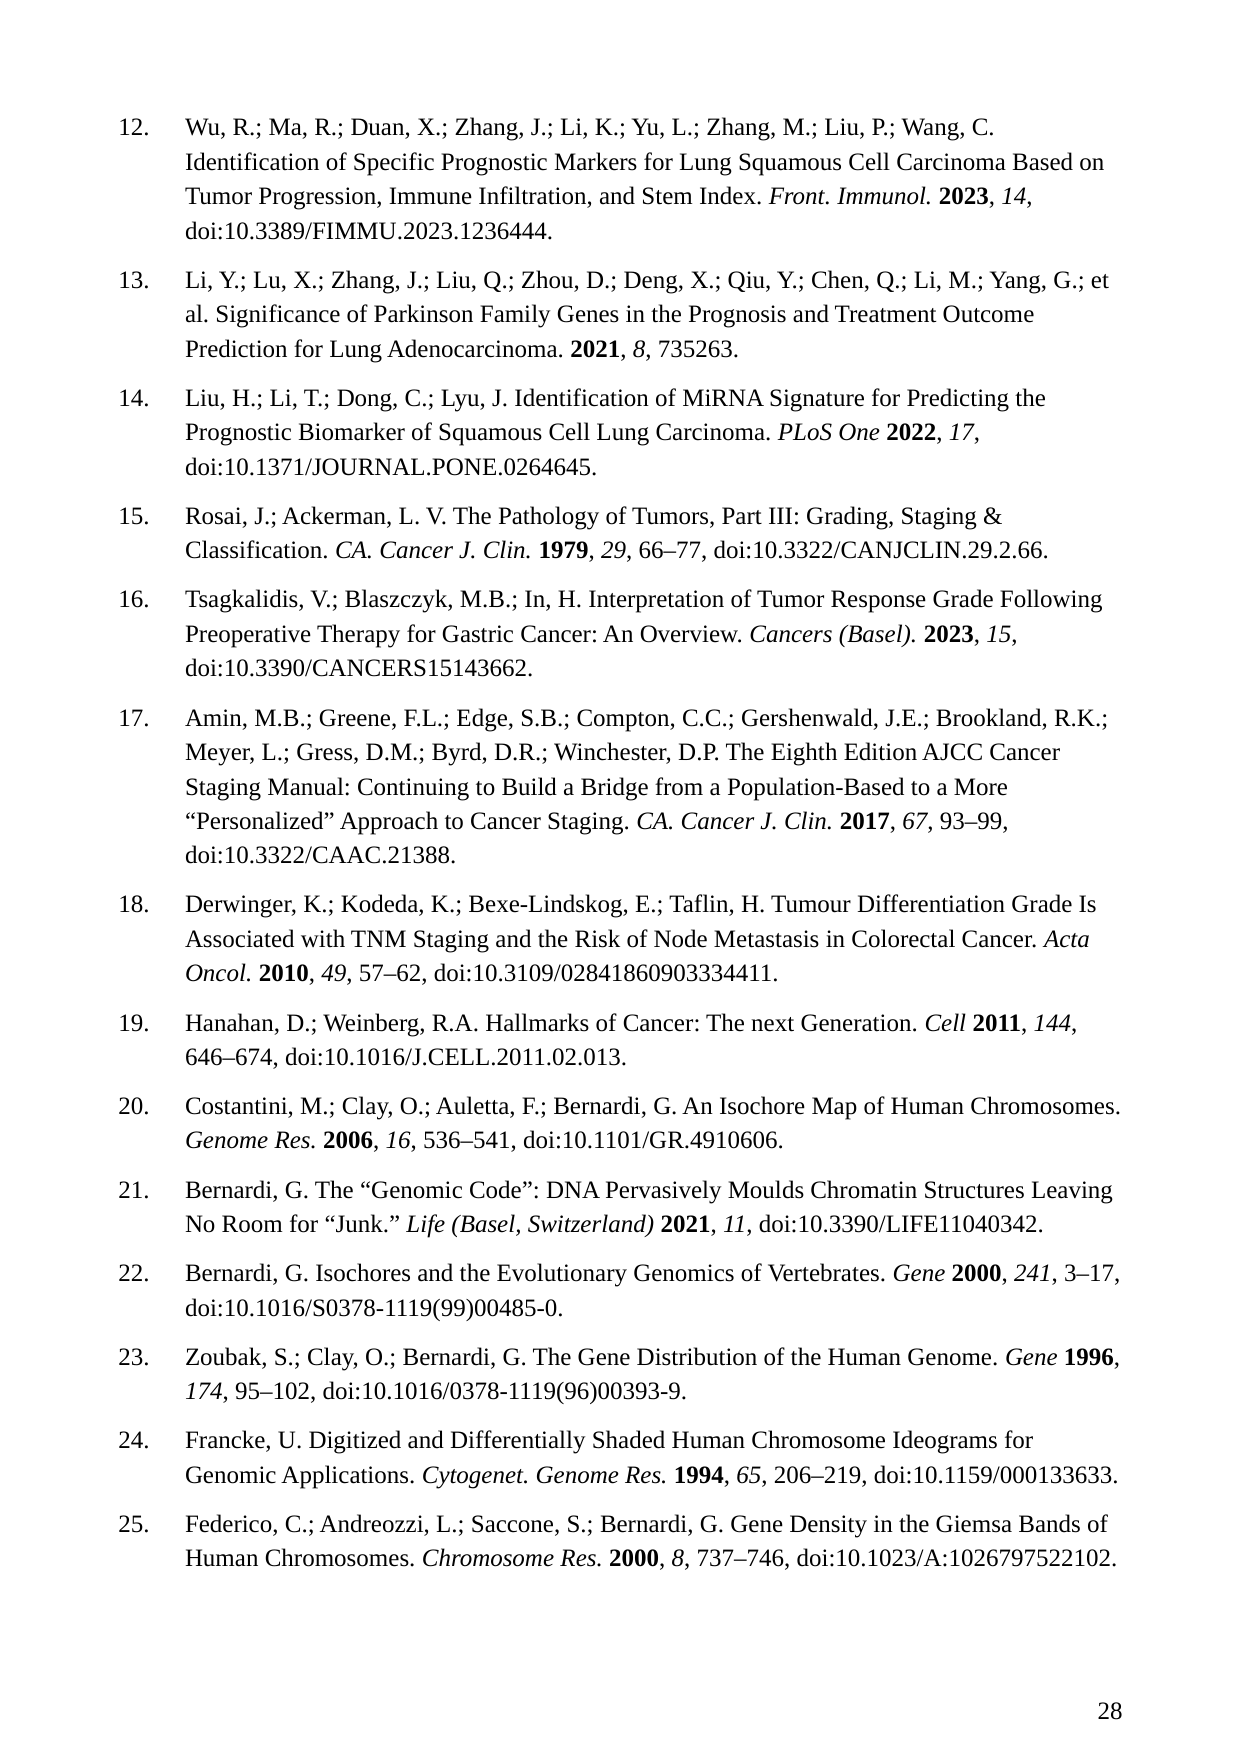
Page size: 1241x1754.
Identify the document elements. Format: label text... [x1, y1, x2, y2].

text 12. Wu, R.; Ma, R.; Duan, X.; Zhang, J.; Li, K.; Yu, L.; Zhang, M.; Liu, P.; Wang, C. Identification of Specific Prognostic Markers for Lung Squamous Cell Carcinoma Based on Tumor Progression, Immune Infiltration, and Stem Index. Front. Immunol. 2023, 14, doi:10.3389/FIMMU.2023.1236444. [118, 112, 1122, 245]
text 24. Francke, U. Digitized and Differentially Shaded Human Chromosome Ideograms for Genomic Applications. Cytogenet. Genome Res. 1994, 65, 206–219, doi:10.1159/000133633. [118, 1425, 1122, 1488]
text 14. Liu, H.; Li, T.; Dong, C.; Lyu, J. Identification of MiRNA Signature for Predicting the Prognostic Biomarker of Squamous Cell Lung Carcinoma. PLoS One 2022, 17, doi:10.1371/JOURNAL.PONE.0264645. [118, 383, 1122, 481]
text 16. Tsagkalidis, V.; Blaszczyk, M.B.; In, H. Interpretation of Tumor Response Grade Following Preoperative Therapy for Gastric Cancer: An Overview. Cancers (Basel). 2023, 15, doi:10.3390/CANCERS15143662. [118, 584, 1122, 682]
text 13. Li, Y.; Lu, X.; Zhang, J.; Liu, Q.; Zhou, D.; Deng, X.; Qiu, Y.; Chen, Q.; Li, M.; Yang, G.; et al. Significance of Parkinson Family Genes in the Prognosis and Treatment Outcome Prediction for Lung Adenocarcinoma. 2021, 8, 735263. [118, 265, 1122, 363]
text 19. Hanahan, D.; Weinberg, R.A. Hallmarks of Cancer: The next Generation. Cell 2011, 144, 646–674, doi:10.1016/J.CELL.2011.02.013. [118, 1008, 1122, 1071]
text 22. Bernardi, G. Isochores and the Evolutionary Genomics of Vertebrates. Gene 2000, 241, 3–17, doi:10.1016/S0378-1119(99)00485-0. [118, 1258, 1122, 1321]
text 18. Derwinger, K.; Kodeda, K.; Bexe-Lindskog, E.; Taflin, H. Tumour Differentiation Grade Is Associated with TNM Staging and the Risk of Node Metastasis in Colorectal Cancer. Acta Oncol. 2010, 49, 57–62, doi:10.3109/02841860903334411. [118, 889, 1122, 987]
text 25. Federico, C.; Andreozzi, L.; Saccone, S.; Bernardi, G. Gene Density in the Giemsa Bands of Human Chromosomes. Chromosome Res. 2000, 8, 737–746, doi:10.1023/A:1026797522102. [118, 1509, 1122, 1572]
text 15. Rosai, J.; Ackerman, L. V. The Pathology of Tumors, Part III: Grading, Staging & Classification. CA. Cancer J. Clin. 1979, 29, 66–77, doi:10.3322/CANJCLIN.29.2.66. [118, 501, 1122, 564]
text 21. Bernardi, G. The “Genomic Code”: DNA Pervasively Moulds Chromatin Structures Leaving No Room for “Junk.” Life (Basel, Switzerland) 2021, 11, doi:10.3390/LIFE11040342. [118, 1175, 1122, 1238]
text 17. Amin, M.B.; Greene, F.L.; Edge, S.B.; Compton, C.C.; Gershenwald, J.E.; Brookland, R.K.; Meyer, L.; Gress, D.M.; Byrd, D.R.; Winchester, D.P. The Eighth Edition AJCC Cancer Staging Manual: Continuing to Build a Bridge from a Population-Based to a More “Personalized” Approach to Cancer Staging. CA. Cancer J. Clin. 2017, 67, 93–99, doi:10.3322/CAAC.21388. [118, 703, 1122, 869]
text 20. Costantini, M.; Clay, O.; Auletta, F.; Bernardi, G. An Isochore Map of Human Chromosomes. Genome Res. 2006, 16, 536–541, doi:10.1101/GR.4910606. [118, 1091, 1122, 1154]
text 23. Zoubak, S.; Clay, O.; Bernardi, G. The Gene Distribution of the Human Genome. Gene 1996, 174, 95–102, doi:10.1016/0378-1119(96)00393-9. [118, 1342, 1122, 1405]
